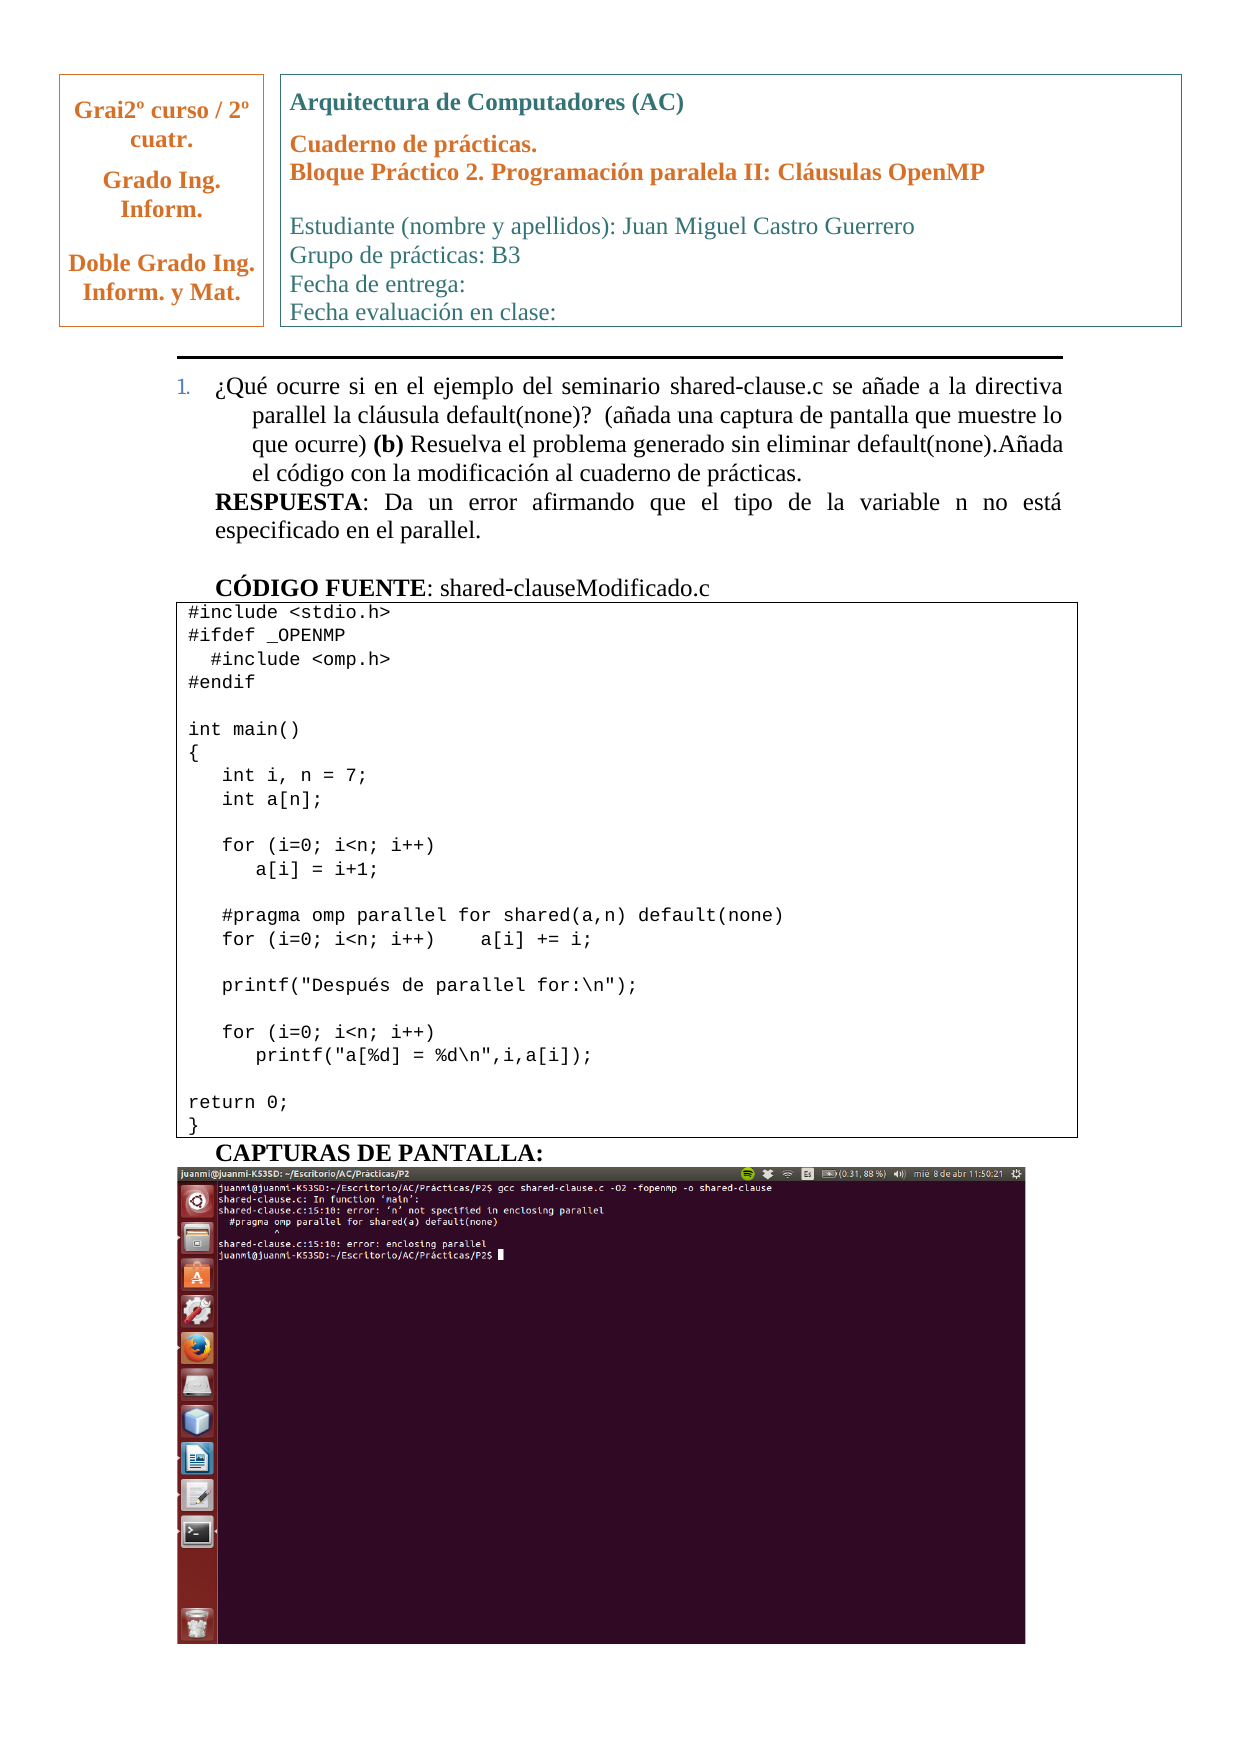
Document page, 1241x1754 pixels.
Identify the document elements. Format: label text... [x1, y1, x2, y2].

table_header #include <stdio.h> #ifdef _OPENMP #include <omp.h> #endif int main() { int i, n = 7; int a[n]; for (i=0; i<n; i++) a[i] = i+1; #pragma omp parallel for shared(a,n) default(none) for (i=0; i<n; i++) a[i] += i; printf("Después de parallel for:\n"); for (i=0; i<n; i++) printf("a[%d] = %d\n",i,a[i]); return 0; } [177, 603, 1077, 1137]
list ¿Qué ocurre si en el ejemplo del seminario shared-clause.c se añade a la directiva parallel la cláusula default(none)? (añada una captura de pantalla que muestre lo que ocurre) (b) Resuelva el problema generado sin eliminar default(none).Añada el código con la modificación al cuaderno de prácticas. [177, 371, 1063, 487]
text RESPUESTA: Da un error afirmando que el tipo de la variable n no está especificado en el parallel. [215, 487, 1063, 544]
table_header [264, 74, 280, 326]
table_header Grai2º curso / 2º cuatr. Grado Ing. Inform. Doble Grado Ing. Inform. y Mat. [60, 75, 263, 326]
text CÓDIGO FUENTE: shared-clauseModificado.c [215, 573, 1063, 602]
text CAPTURAS DE PANTALLA: [215, 1138, 1063, 1167]
table_header Arquitectura de Computadores (AC) Cuaderno de prácticas. Bloque Práctico 2. Programación paralela II: Cláusulas OpenMP Estudiante (nombre y apellidos): Juan Miguel Castro Guerrero Grupo de prácticas: B3 Fecha de entrega: Fecha evaluación en clase: [281, 75, 1181, 326]
picture [177, 1167, 1026, 1644]
